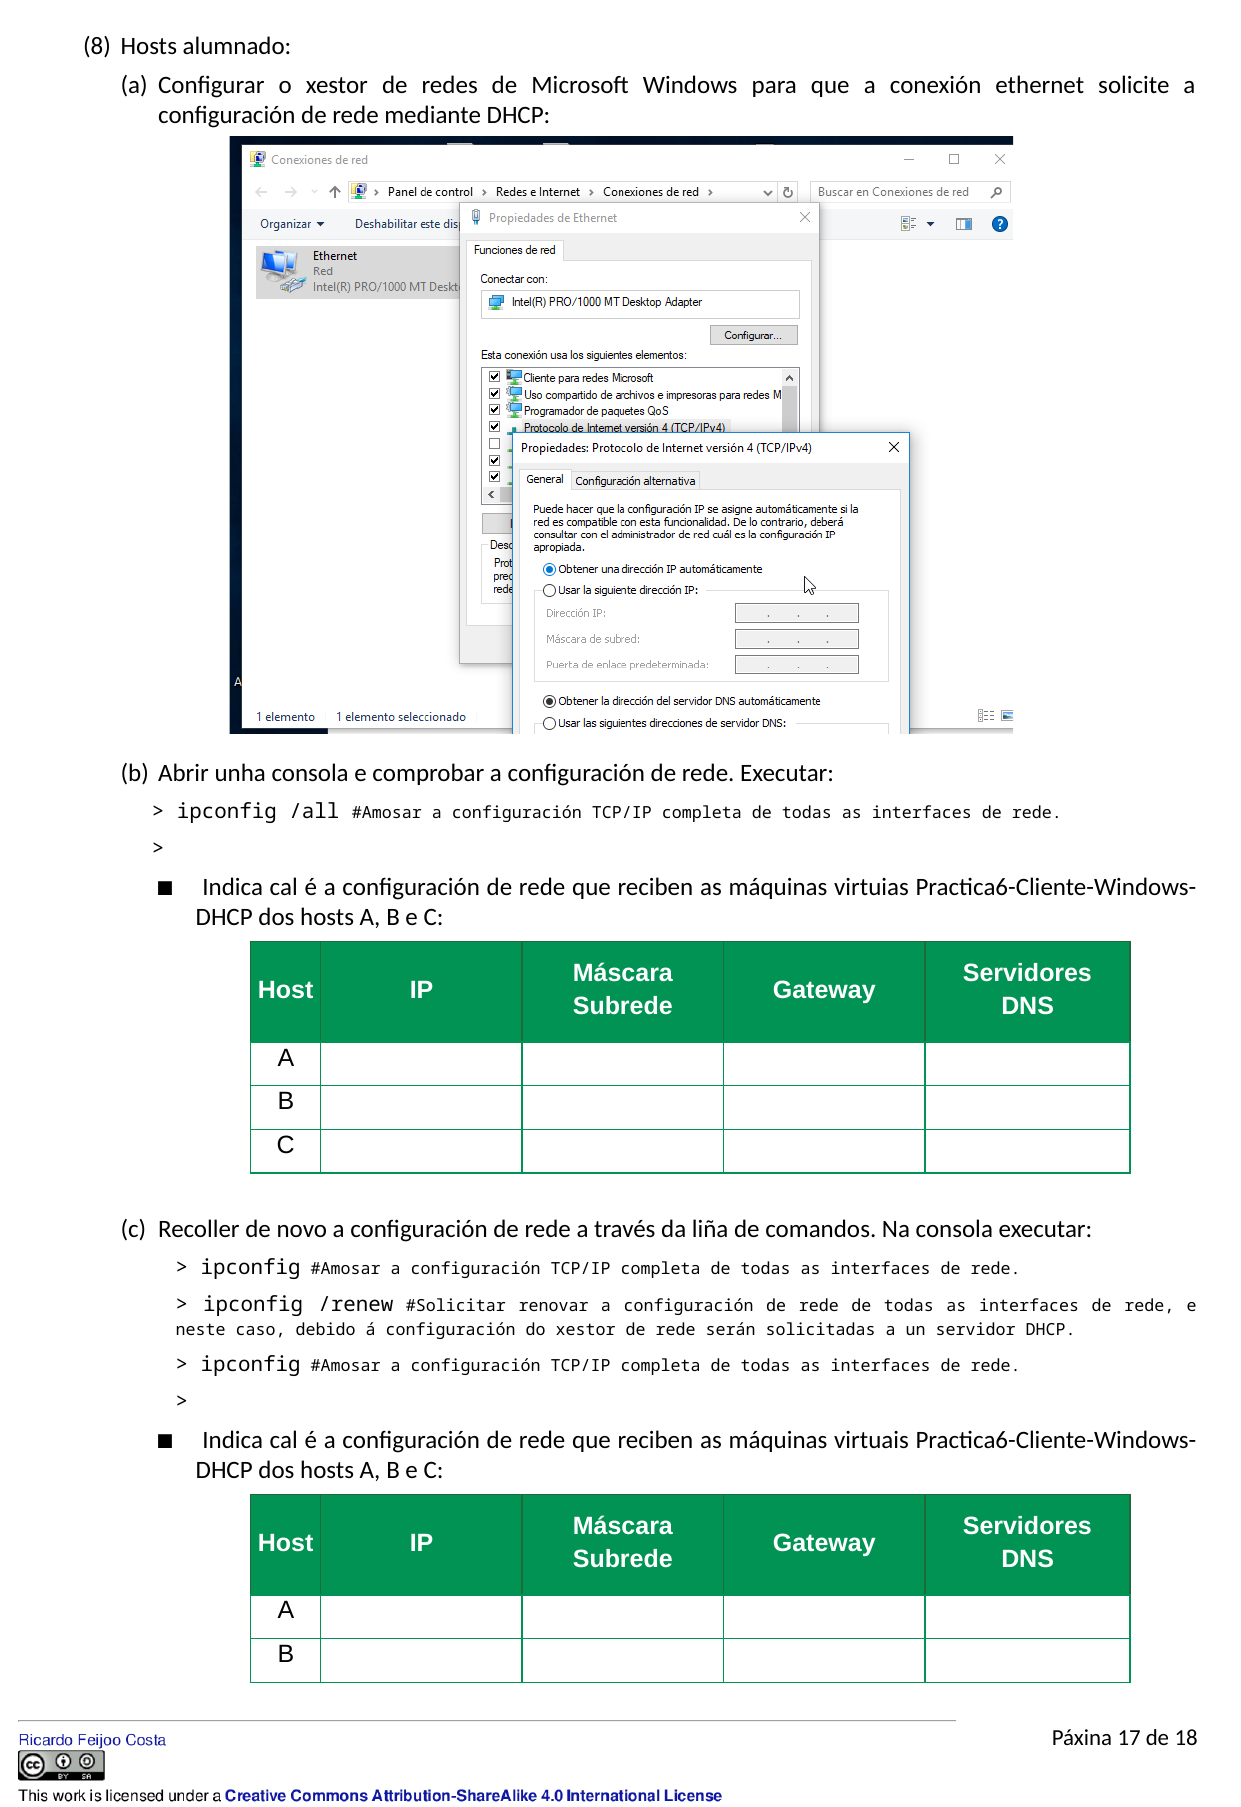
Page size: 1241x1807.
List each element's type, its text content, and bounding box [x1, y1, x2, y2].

table_header Servidores DNS [926, 1495, 1129, 1594]
table_cell [926, 1639, 1129, 1681]
table_cell [724, 1086, 924, 1128]
list Hosts alumnado: [83, 30, 1197, 60]
list > ipconfig /all #Amosar a configuración TCP/IP completa de todas as interfaces de rede. [116, 796, 1197, 825]
table_cell A [251, 1043, 320, 1085]
list > [140, 1387, 1197, 1415]
table_cell [926, 1130, 1129, 1172]
table_header IP [321, 1495, 521, 1594]
list > ipconfig #Amosar a configuración TCP/IP completa de todas as interfaces de rede. [140, 1349, 1197, 1378]
table_cell [523, 1596, 723, 1638]
list Recoller de novo a configuración de rede a través da liña de comandos. Na consola executar: [120, 1213, 1197, 1243]
list Configurar o xestor de redes de Microsoft Windows para que a conexión ethernet solicite a configuración de rede mediante DHCP: [120, 69, 1197, 130]
table_cell [926, 1043, 1129, 1085]
table_cell C [251, 1130, 320, 1172]
table_cell [321, 1086, 521, 1128]
table_cell [523, 1086, 723, 1128]
list Abrir unha consola e comprobar a configuración de rede. Executar: [120, 757, 1197, 788]
list > [116, 833, 1197, 862]
list > ipconfig /renew #Solicitar renovar a configuración de rede de todas as interfaces de rede, e neste caso, debido á configuración do xestor de rede serán solicitadas a un servidor DHCP. [140, 1289, 1197, 1341]
table_header Gateway [724, 942, 924, 1041]
table_cell [321, 1130, 521, 1172]
table_header Gateway [724, 1495, 924, 1594]
table_cell [321, 1639, 521, 1681]
table_header Servidores DNS [926, 942, 1129, 1041]
list Indica cal é a configuración de rede que reciben as máquinas virtuias Practica6-Cliente-Windows-DHCP dos hosts A, B e C: [158, 871, 1197, 932]
table_cell [724, 1639, 924, 1681]
table_cell [724, 1596, 924, 1638]
table_cell [523, 1043, 723, 1085]
table_cell [926, 1086, 1129, 1128]
table_cell B [251, 1086, 320, 1128]
table_cell [724, 1043, 924, 1085]
table_header Host [251, 1495, 320, 1594]
list Indica cal é a configuración de rede que reciben as máquinas virtuais Practica6-Cliente-Windows-DHCP dos hosts A, B e C: [158, 1424, 1197, 1485]
table_cell [321, 1043, 521, 1085]
list > ipconfig #Amosar a configuración TCP/IP completa de todas as interfaces de rede. [140, 1252, 1197, 1281]
table_cell [724, 1130, 924, 1172]
table_header Máscara Subrede [523, 942, 723, 1041]
table_cell B [251, 1639, 320, 1681]
table_cell [523, 1639, 723, 1681]
picture [229, 136, 1014, 734]
table_cell A [251, 1596, 320, 1638]
picture [8, 1715, 957, 1806]
table_cell [523, 1130, 723, 1172]
table_header IP [321, 942, 521, 1041]
table_cell [321, 1596, 521, 1638]
table_header Host [251, 942, 320, 1041]
table_cell [926, 1596, 1129, 1638]
table_header Máscara Subrede [523, 1495, 723, 1594]
